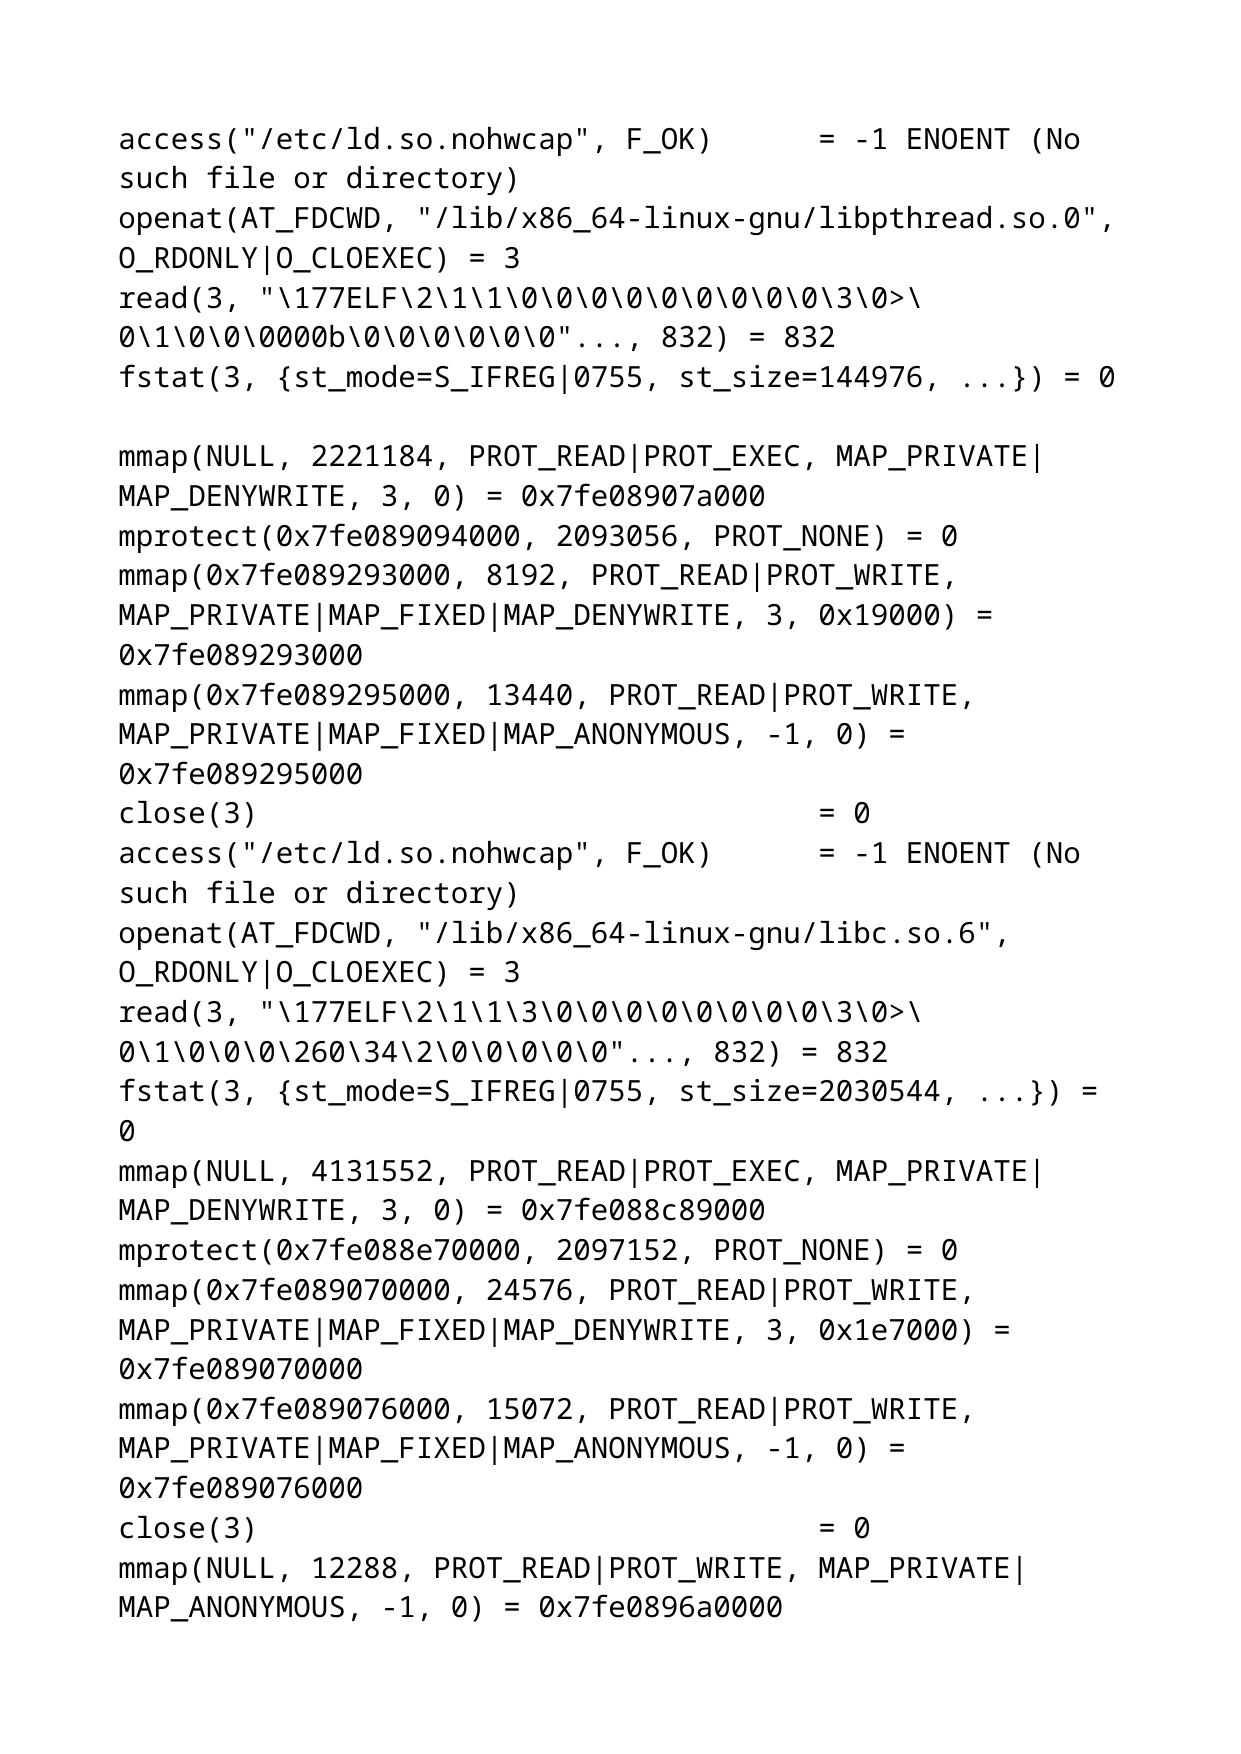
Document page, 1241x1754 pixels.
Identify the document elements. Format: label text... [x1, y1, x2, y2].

text access("/etc/ld.so.nohwcap", F_OK) = -1 ENOENT (No such file or directory) openat(AT_FDCWD, "/lib/x86_64-linux-gnu/libpthread.so.0", O_RDONLY|O_CLOEXEC) = 3 read(3, "\177ELF\2\1\1\0\0\0\0\0\0\0\0\0\3\0>\0\1\0\0\0000b\0\0\0\0\0\0"..., 832) = 832 fstat(3, {st_mode=S_IFREG|0755, st_size=144976, ...}) = 0 mmap(NULL, 2221184, PROT_READ|PROT_EXEC, MAP_PRIVATE|MAP_DENYWRITE, 3, 0) = 0x7fe08907a000 mprotect(0x7fe089094000, 2093056, PROT_NONE) = 0 mmap(0x7fe089293000, 8192, PROT_READ|PROT_WRITE, MAP_PRIVATE|MAP_FIXED|MAP_DENYWRITE, 3, 0x19000) = 0x7fe089293000 mmap(0x7fe089295000, 13440, PROT_READ|PROT_WRITE, MAP_PRIVATE|MAP_FIXED|MAP_ANONYMOUS, -1, 0) = 0x7fe089295000 close(3) = 0 access("/etc/ld.so.nohwcap", F_OK) = -1 ENOENT (No such file or directory) openat(AT_FDCWD, "/lib/x86_64-linux-gnu/libc.so.6", O_RDONLY|O_CLOEXEC) = 3 read(3, "\177ELF\2\1\1\3\0\0\0\0\0\0\0\0\3\0>\0\1\0\0\0\260\34\2\0\0\0\0\0"..., 832) = 832 fstat(3, {st_mode=S_IFREG|0755, st_size=2030544, ...}) = 0 mmap(NULL, 4131552, PROT_READ|PROT_EXEC, MAP_PRIVATE|MAP_DENYWRITE, 3, 0) = 0x7fe088c89000 mprotect(0x7fe088e70000, 2097152, PROT_NONE) = 0 mmap(0x7fe089070000, 24576, PROT_READ|PROT_WRITE, MAP_PRIVATE|MAP_FIXED|MAP_DENYWRITE, 3, 0x1e7000) = 0x7fe089070000 mmap(0x7fe089076000, 15072, PROT_READ|PROT_WRITE, MAP_PRIVATE|MAP_FIXED|MAP_ANONYMOUS, -1, 0) = 0x7fe089076000 close(3) = 0 mmap(NULL, 12288, PROT_READ|PROT_WRITE, MAP_PRIVATE|MAP_ANONYMOUS, -1, 0) = 0x7fe0896a0000 [118, 118, 1122, 1626]
